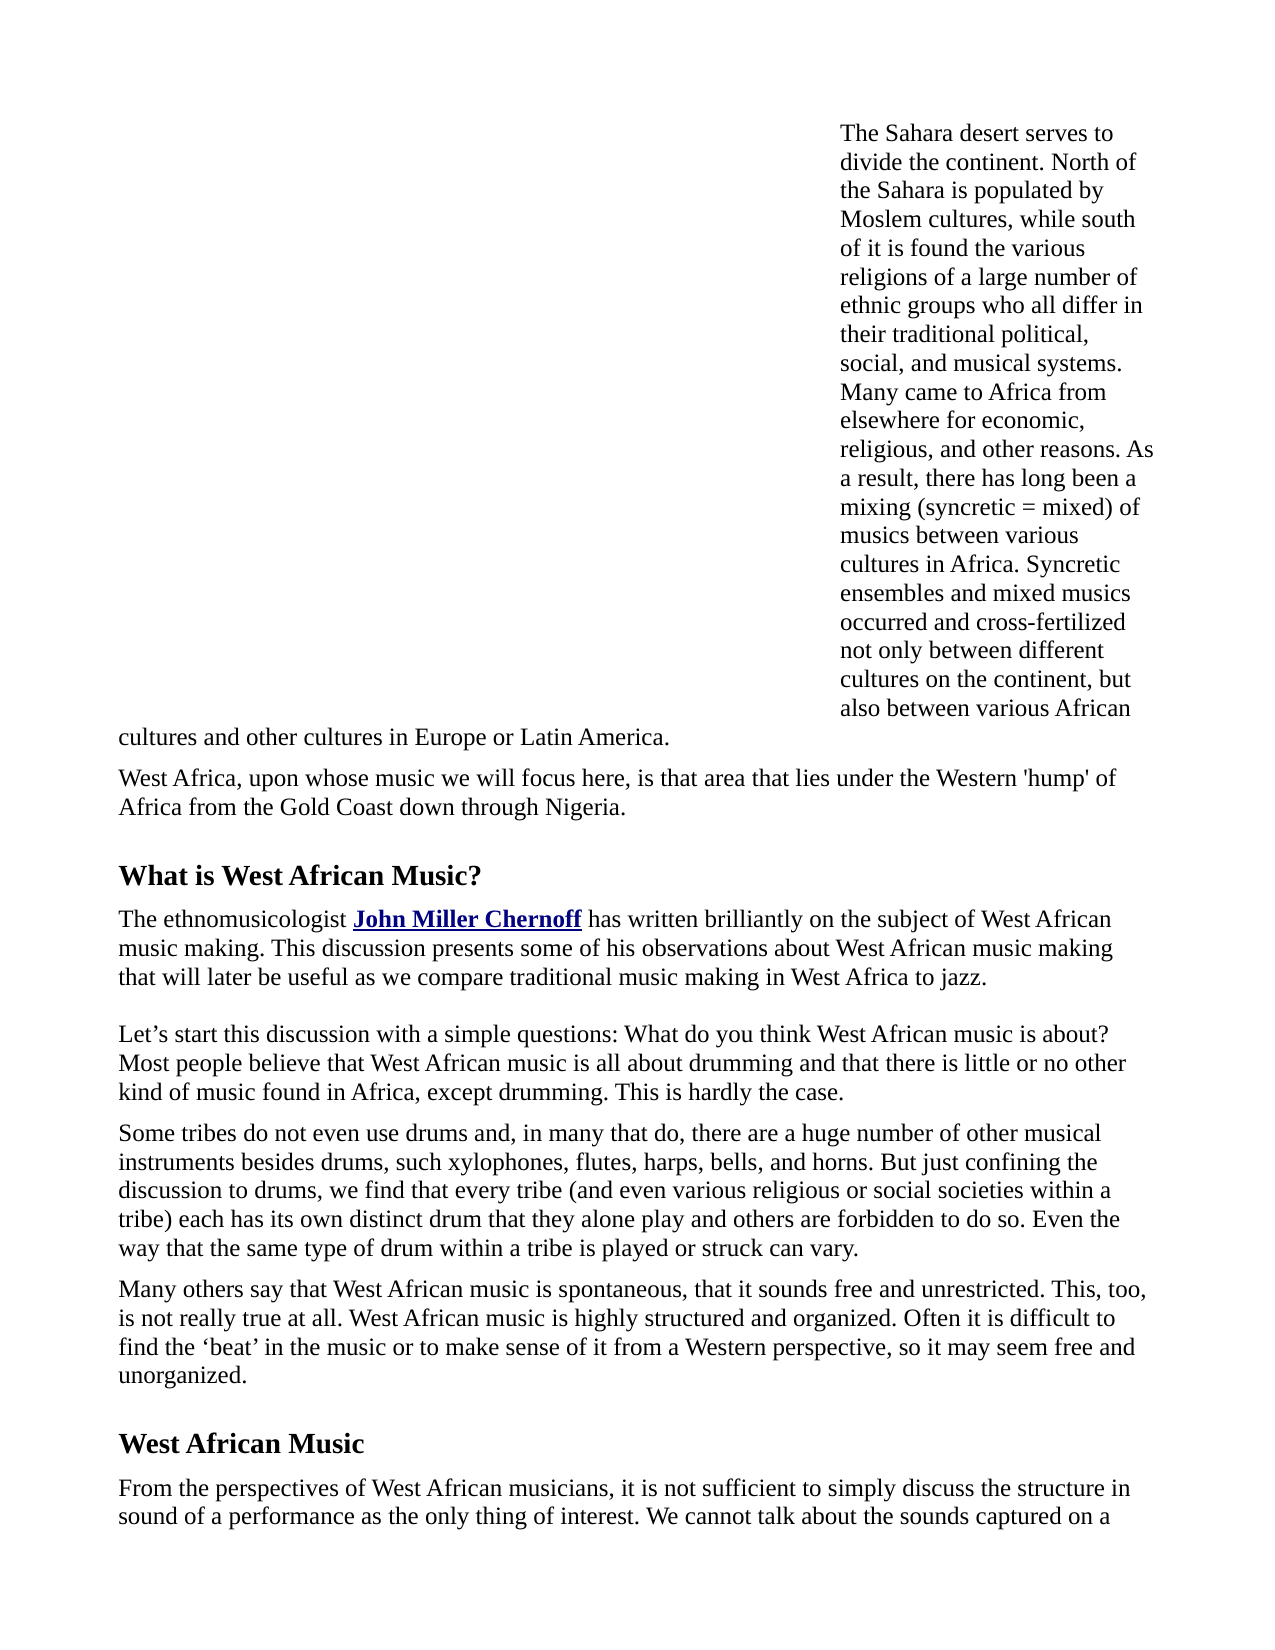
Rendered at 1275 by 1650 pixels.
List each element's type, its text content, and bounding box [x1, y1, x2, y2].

text West Africa, upon whose music we will focus here, is that area that lies under the Western 'hump' of Africa from the Gold Coast down through Nigeria. [118, 763, 1157, 821]
text The Sahara desert serves to divide the continent. North of the Sahara is populated by Moslem cultures, while south of it is found the various religions of a large number of ethnic groups who all differ in their traditional political, social, and musical systems. Many came to Africa from elsewhere for economic, religious, and other reasons. As a result, there has long been a mixing (syncretic = mixed) of musics between various cultures in Africa. Syncretic ensembles and mixed musics occurred and cross-fertilized not only between different cultures on the continent, but also between various African cultures and other cultures in Europe or Latin America. [118, 118, 1157, 751]
text Many others say that West African music is spontaneous, that it sounds free and unrestricted. This, too, is not really true at all. West African music is highly structured and organized. Often it is difficult to find the ‘beat’ in the music or to make sense of it from a Western perspective, so it may seem free and unorganized. [118, 1274, 1157, 1389]
subtitle What is West African Music? [118, 858, 1157, 892]
text From the perspectives of West African musicians, it is not sufficient to simply discuss the structure in sound of a performance as the only thing of interest. We cannot talk about the sounds captured on a [118, 1473, 1157, 1530]
subtitle West African Music [118, 1427, 1157, 1460]
text Some tribes do not even use drums and, in many that do, there are a huge number of other musical instruments besides drums, such xylophones, flutes, harps, bells, and horns. But just confining the discussion to drums, we find that every tribe (and even various religious or social societies within a tribe) each has its own distinct drum that they alone play and others are forbidden to do so. Even the way that the same type of drum within a tribe is played or struck can vary. [118, 1118, 1157, 1262]
text The ethnomusicologist John Miller Chernoff has written brilliantly on the subject of West African music making. This discussion presents some of his observations about West African music making that will later be useful as we compare traditional music making in West Africa to jazz. Let’s start this discussion with a simple questions: What do you think West African music is about? Most people believe that West African music is all about drumming and that there is little or no other kind of music found in Africa, except drumming. This is hardly the case. [118, 904, 1157, 1105]
